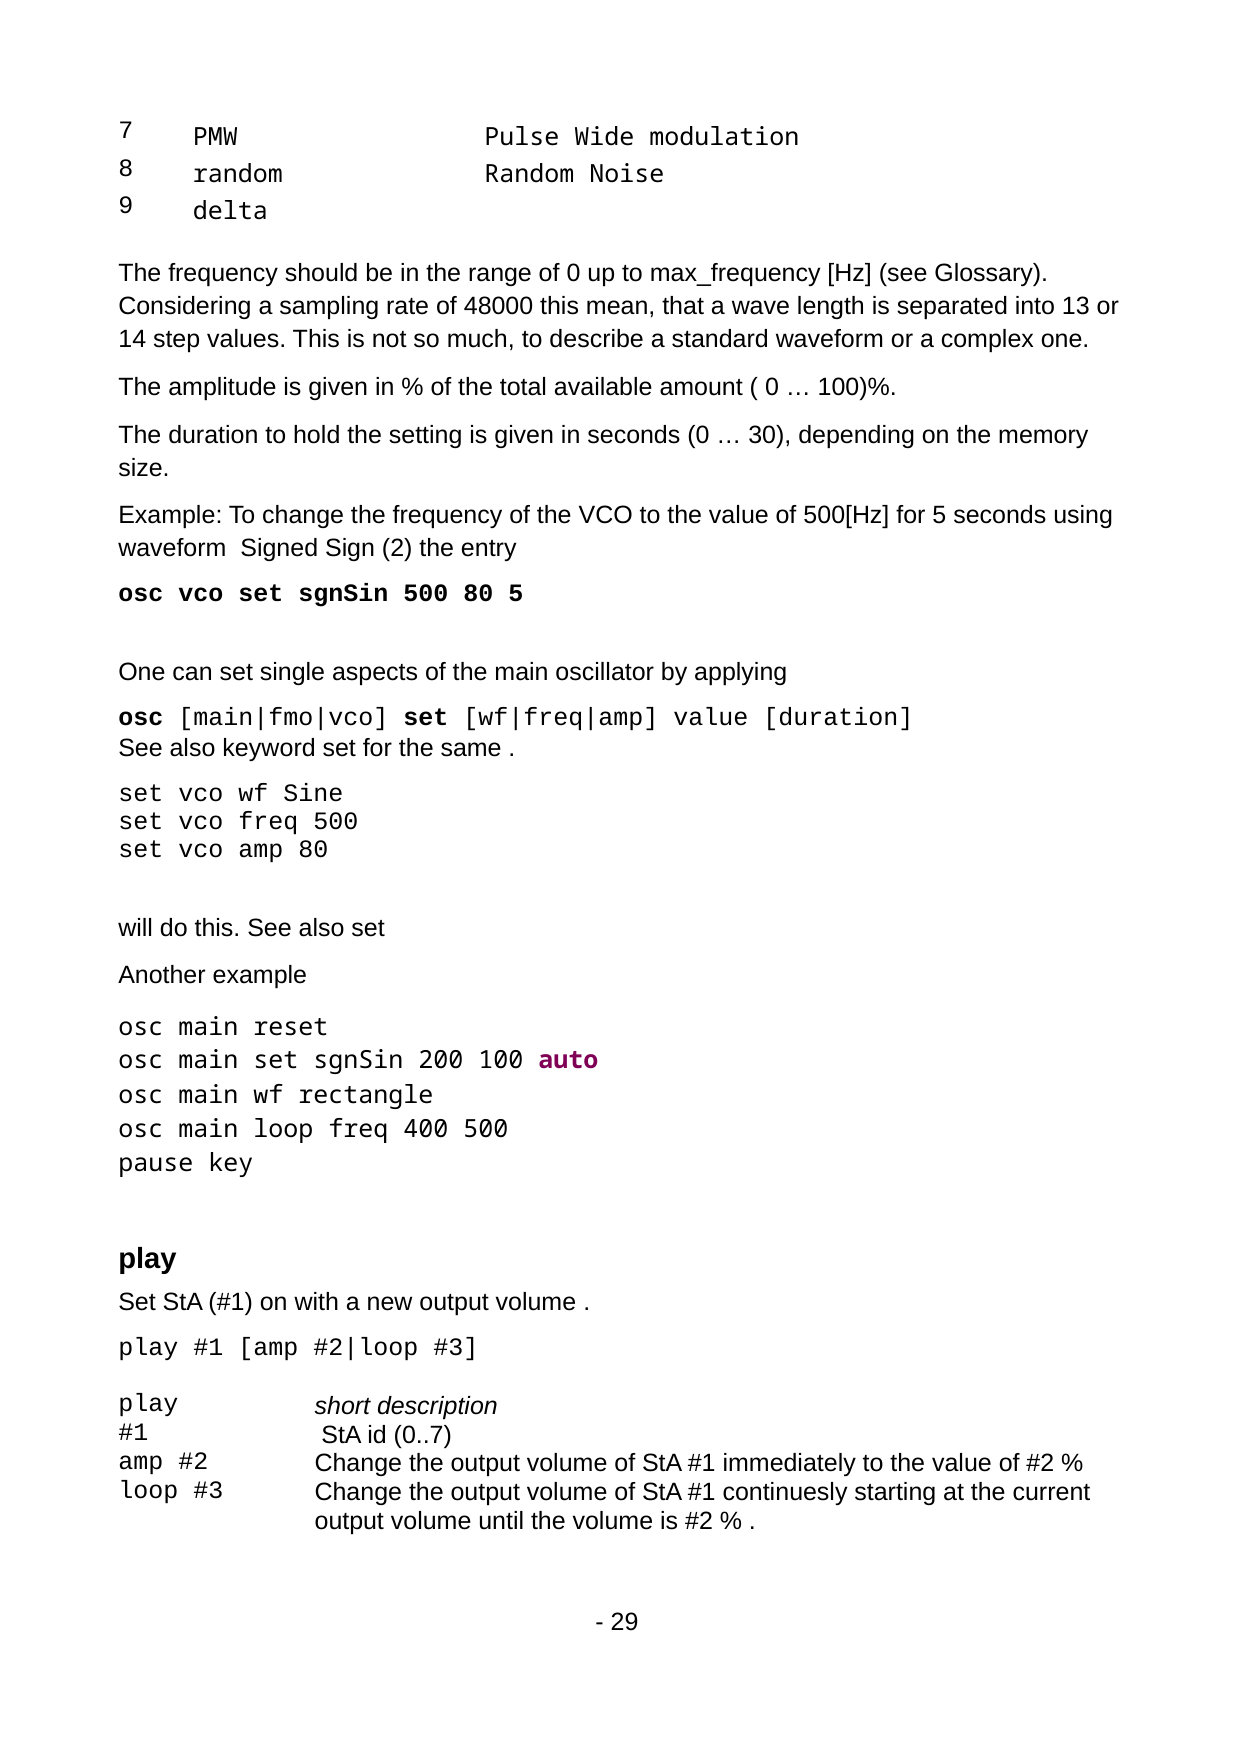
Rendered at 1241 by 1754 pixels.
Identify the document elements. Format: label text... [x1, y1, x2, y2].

text Set StA (#1) on with a new output volume . [118, 1287, 1122, 1315]
text See also keyword set for the same . [118, 733, 1122, 761]
table_cell loop #3 [118, 1477, 314, 1541]
text Another example [118, 961, 1122, 989]
table_header short description [314, 1391, 1122, 1420]
table_cell 8 [118, 155, 193, 193]
table_cell Change the output volume of StA #1 immediately to the value of #2 % [314, 1449, 1122, 1477]
text osc vco set sgnSin 500 80 5 [118, 581, 1122, 609]
table_cell #1 [118, 1420, 314, 1448]
table_header play [118, 1391, 314, 1420]
text osc [main|fmo|vco] set [wf|freq|amp] value [duration] [118, 704, 1122, 733]
text set vco freq 500 [118, 809, 1122, 837]
text osc main set sgnSin 200 100 auto [118, 1042, 1122, 1076]
table_cell PMW [193, 118, 484, 155]
text pause key [118, 1144, 1122, 1178]
table_cell Pulse Wide modulation [484, 118, 924, 155]
table_cell StA id (0..7) [314, 1420, 1122, 1448]
table_cell Random Noise [484, 155, 924, 193]
table_cell amp #2 [118, 1449, 314, 1477]
text osc main wf rectangle [118, 1076, 1122, 1110]
text set vco wf Sine [118, 780, 1122, 809]
text play #1 [amp #2|loop #3] [118, 1334, 1122, 1363]
text The frequency should be in the range of 0 up to max_frequency [Hz] (see Glossary). Considering a sampling rate of 48000 this mean, that a wave length is separated into 13 or 14 step values. This is not so much, to describe a standard waveform or a complex one. [118, 258, 1122, 353]
table_cell 9 [118, 193, 193, 230]
text will do this. See also set [118, 913, 1122, 942]
text One can set single aspects of the main oscillator by applying [118, 657, 1122, 686]
table_cell random [193, 155, 484, 193]
text The duration to hold the setting is given in seconds (0 … 30), depending on the memory size. [118, 419, 1122, 481]
table_cell Change the output volume of StA #1 continuesly starting at the current output volume until the volume is #2 % . [314, 1477, 1122, 1541]
text Example: To change the frequency of the VCO to the value of 500[Hz] for 5 seconds using waveform Signed Sign (2) the entry [118, 500, 1122, 562]
text osc main reset [118, 1008, 1122, 1042]
text osc main loop freq 400 500 [118, 1110, 1122, 1144]
table_cell 7 [118, 118, 193, 155]
text The amplitude is given in % of the total available amount ( 0 … 100)%. [118, 372, 1122, 401]
table_cell delta [193, 193, 484, 230]
subtitle play [118, 1241, 1122, 1274]
table_cell [484, 193, 924, 230]
text set vco amp 80 [118, 837, 1122, 865]
